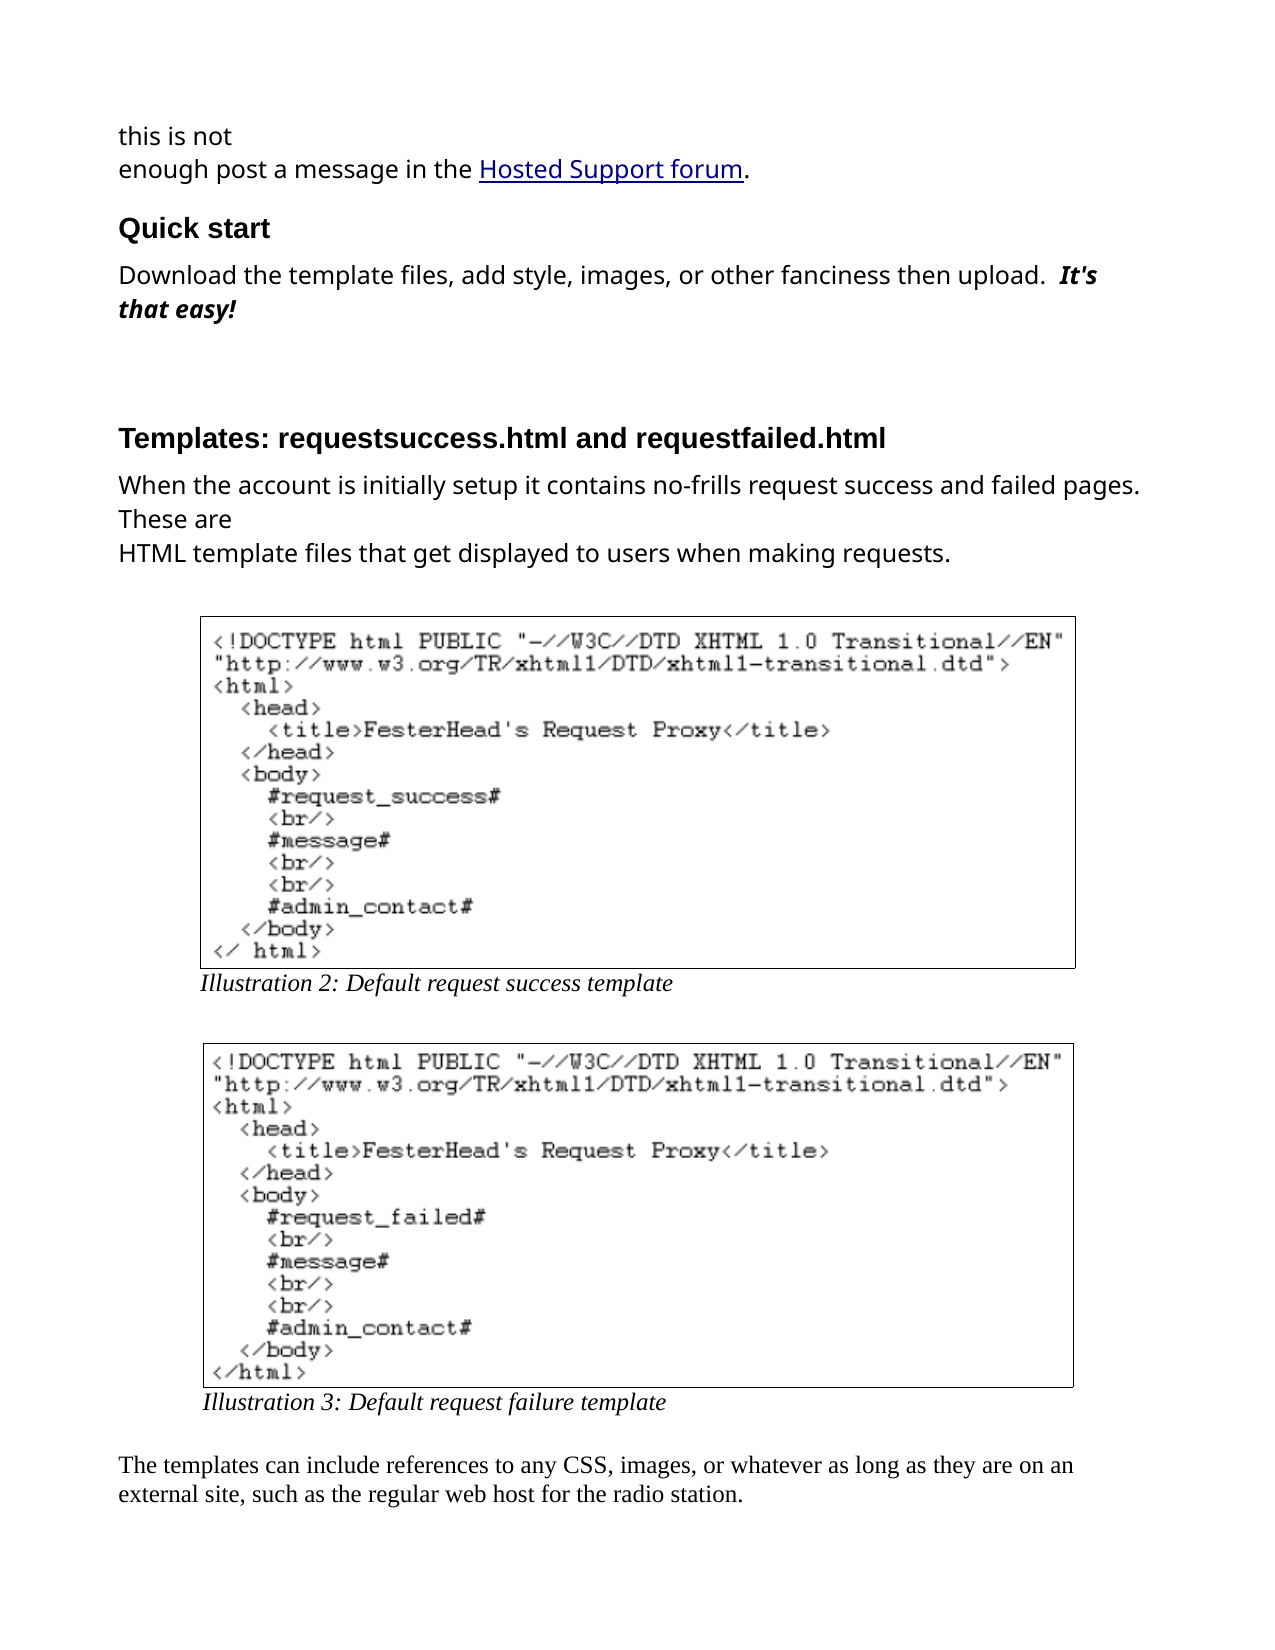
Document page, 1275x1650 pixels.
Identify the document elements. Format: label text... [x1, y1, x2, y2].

text Illustration 2: Default request success template [200, 969, 1075, 997]
text external site, such as the regular web host for the radio station. [118, 1479, 1157, 1507]
text The templates can include references to any CSS, images, or whatever as long as they are on an [118, 1450, 1157, 1479]
text When the account is initially setup it contains no-frills request success and failed pages. These are [118, 467, 1157, 536]
subtitle Quick start [118, 211, 1157, 245]
text Download the template files, add style, images, or other fanciness then upload. It's that easy! [118, 257, 1157, 325]
subtitle Templates: requestsuccess.html and requestfailed.html [118, 421, 1157, 455]
text Illustration 3: Default request failure template [202, 1044, 1073, 1416]
text [201, 617, 1075, 968]
text HTML template files that get displayed to users when making requests. [118, 536, 1157, 570]
text this is not [118, 118, 1157, 152]
text enough post a message in the Hosted Support forum. [118, 152, 1157, 186]
